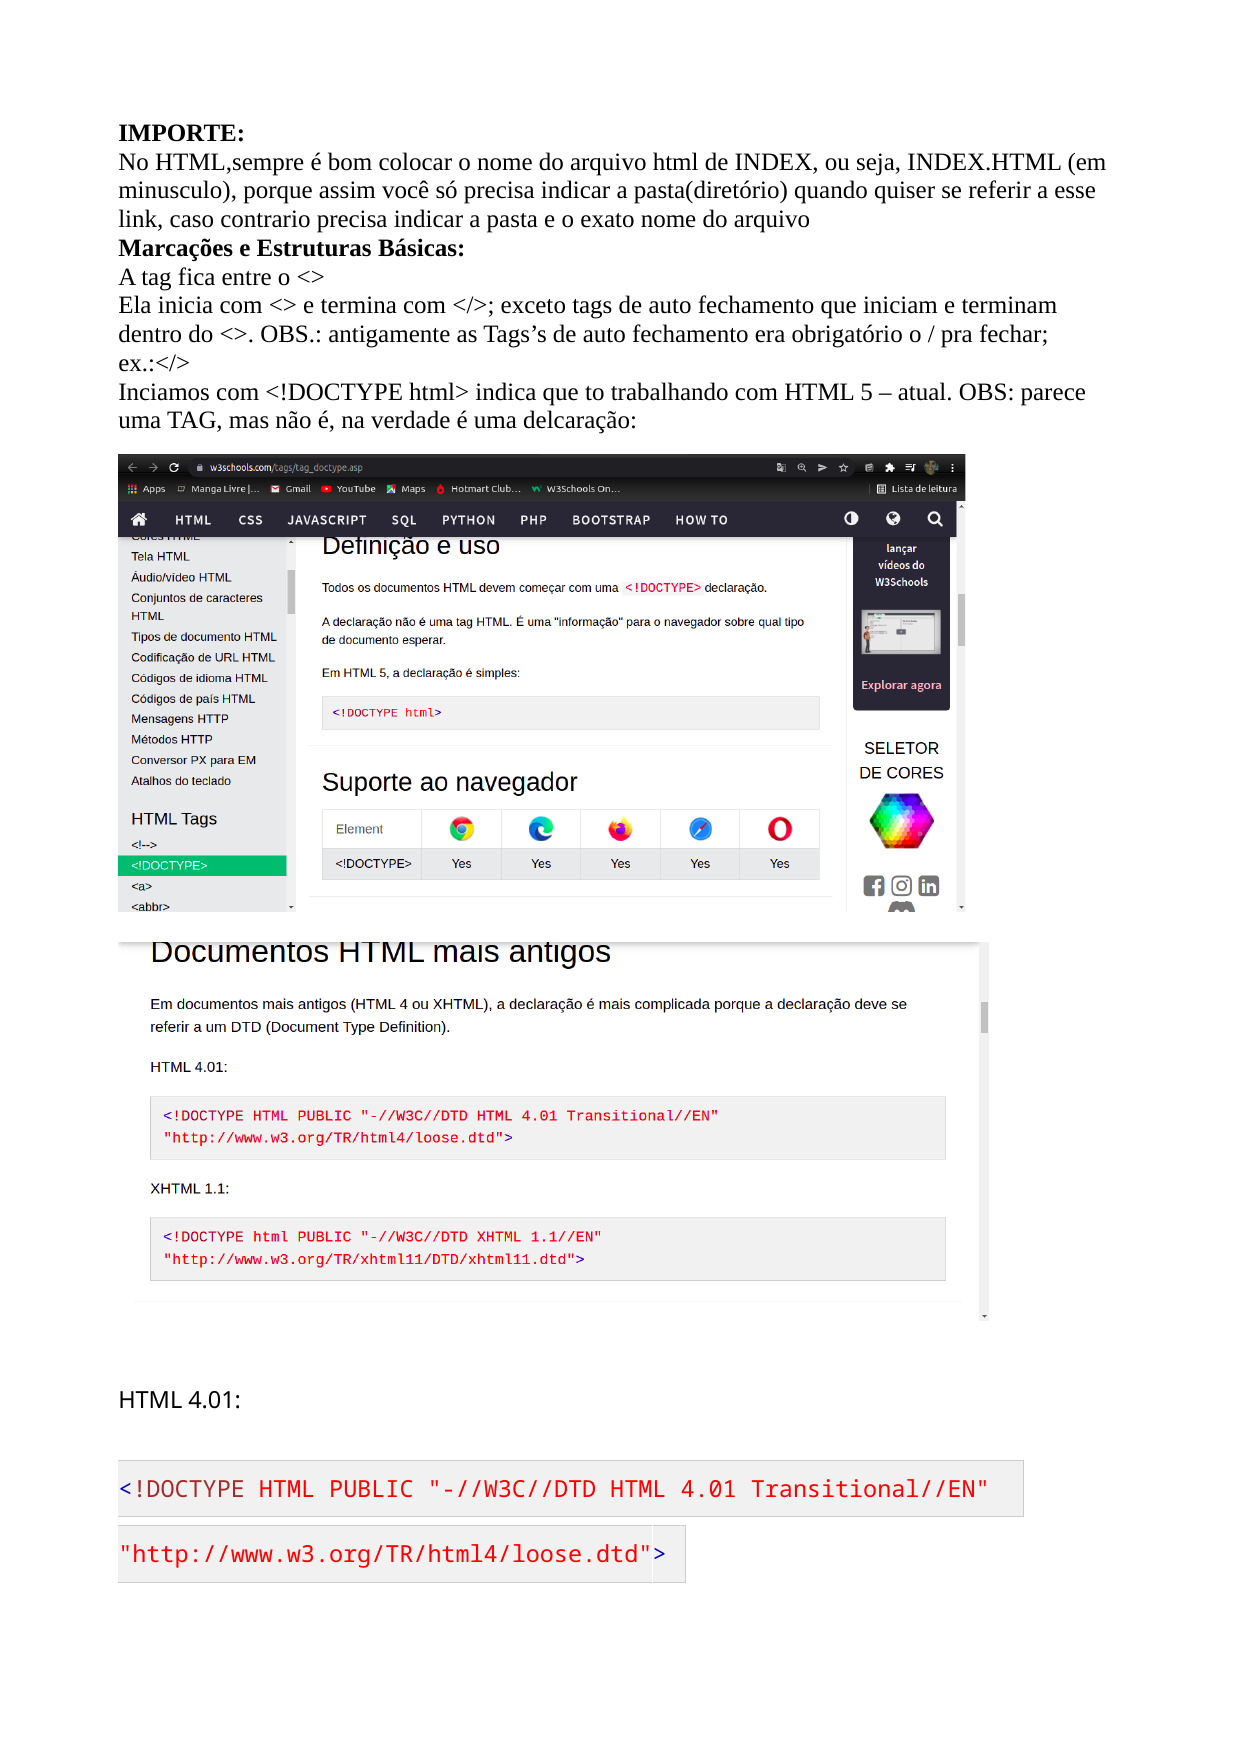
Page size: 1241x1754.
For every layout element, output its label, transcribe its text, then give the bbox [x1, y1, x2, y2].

text A tag fica entre o <> [118, 262, 1122, 291]
text IMPORTE: [118, 118, 1122, 147]
text Inciamos com <!DOCTYPE html> indica que to trabalhando com HTML 5 – atual. OBS: parece uma TAG, mas não é, na verdade é uma delcaração: [118, 377, 1122, 434]
text Ela inicia com <> e termina com </>; exceto tags de auto fechamento que iniciam e terminam dentro do <>. OBS.: antigamente as Tags’s de auto fechamento era obrigatório o / pra fechar; ex.:</> [118, 291, 1122, 377]
text Marcações e Estruturas Básicas: [118, 233, 1122, 262]
picture [118, 454, 966, 912]
text <!DOCTYPE HTML PUBLIC "-//W3C//DTD HTML 4.01 Transitional//EN" "http://www.w3.org/TR/html4/loose.dtd"> [118, 1459, 1122, 1582]
text HTML 4.01: [118, 1383, 1122, 1415]
text No HTML,sempre é bom colocar o nome do arquivo html de INDEX, ou seja, INDEX.HTML (em minusculo), porque assim você só precisa indicar a pasta(diretório) quando quiser se referir a esse link, caso contrario precisa indicar a pasta e o exato nome do arquivo [118, 147, 1122, 233]
picture [118, 942, 989, 1321]
